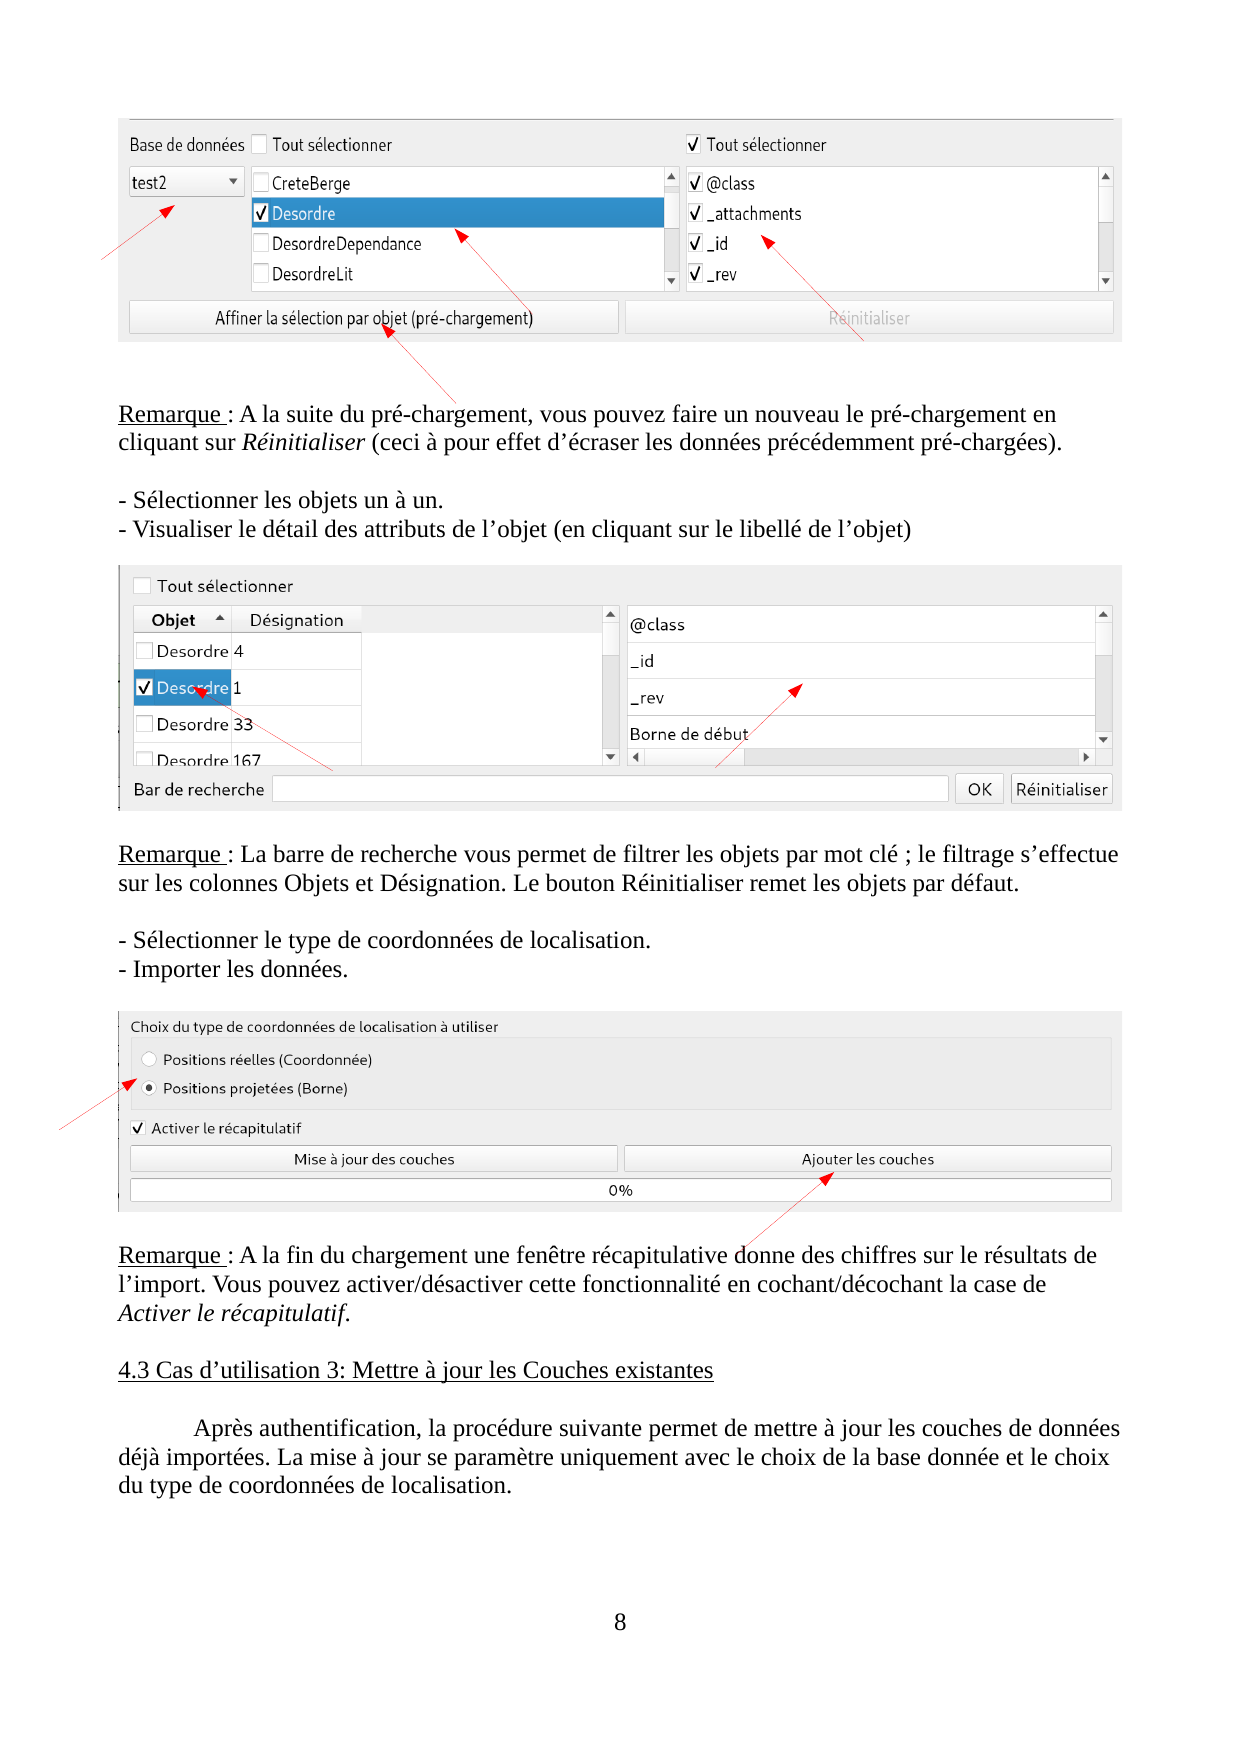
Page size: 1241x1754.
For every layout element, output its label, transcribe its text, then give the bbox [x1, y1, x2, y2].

text - Importer les données. [118, 954, 1122, 983]
text 4.3 Cas d’utilisation 3: Mettre à jour les Couches existantes [118, 1356, 1122, 1384]
picture [118, 118, 1123, 342]
text Remarque : A la suite du pré-chargement, vous pouvez faire un nouveau le pré-chargement en cliquant sur Réinitialiser (ceci à pour effet d’écraser les données précédemment pré-chargées). [118, 399, 1122, 456]
text Remarque : A la fin du chargement une fenêtre récapitulative donne des chiffres sur le résultats de l’import. Vous pouvez activer/désactiver cette fonctionnalité en cochant/décochant la case de Activer le récapitulatif. [118, 1241, 1122, 1327]
picture [118, 1011, 1123, 1212]
text - Sélectionner le type de coordonnées de localisation. [118, 925, 1122, 954]
picture [118, 565, 1123, 811]
text - Visualiser le détail des attributs de l’objet (en cliquant sur le libellé de l’objet) [118, 514, 1122, 542]
text - Sélectionner les objets un à un. [118, 485, 1122, 514]
text Remarque : La barre de recherche vous permet de filtrer les objets par mot clé ; le filtrage s’effectue sur les colonnes Objets et Désignation. Le bouton Réinitialiser remet les objets par défaut. [118, 839, 1122, 896]
text Après authentification, la procédure suivante permet de mettre à jour les couches de données déjà importées. La mise à jour se paramètre uniquement avec le choix de la base donnée et le choix du type de coordonnées de localisation. [118, 1413, 1122, 1499]
